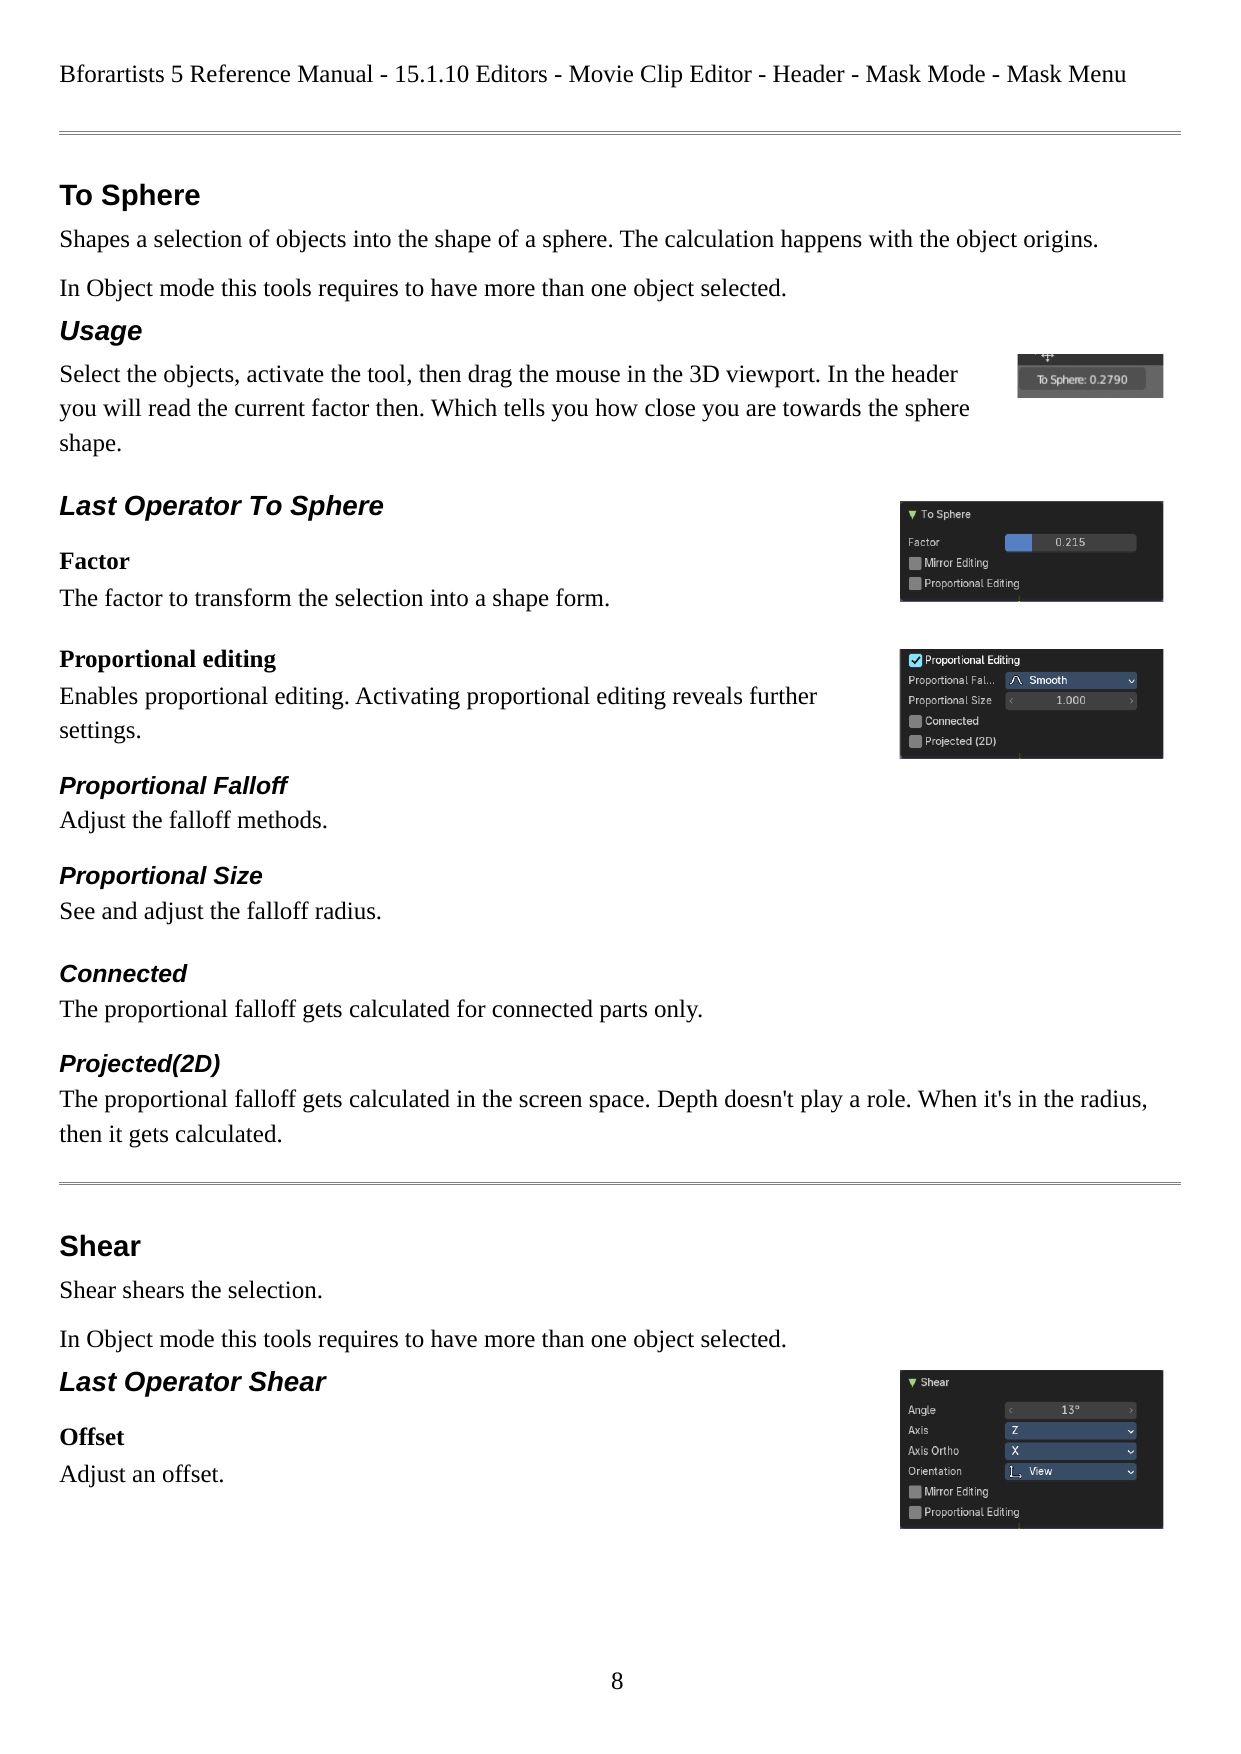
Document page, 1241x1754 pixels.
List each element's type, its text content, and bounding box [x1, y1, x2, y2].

text The proportional falloff gets calculated for connected parts only. [59, 994, 1181, 1023]
text See and adjust the falloff radius. [59, 896, 1181, 924]
subtitle Projected(2D) [59, 1049, 1181, 1078]
subtitle Connected [59, 959, 1181, 988]
text Enables proportional editing. Activating proportional editing reveals further settings. [59, 681, 899, 744]
picture [900, 501, 1164, 602]
subtitle [1164, 1422, 1181, 1451]
picture [899, 649, 1164, 759]
subtitle Proportional Size [59, 861, 1181, 889]
subtitle Shear [59, 1229, 1181, 1262]
subtitle Proportional Falloff [59, 771, 1181, 799]
text [1164, 1459, 1181, 1487]
subtitle Proportional editing [59, 644, 1181, 673]
text Shapes a selection of objects into the shape of a sphere. The calculation happens with the object origins. [59, 224, 1181, 253]
text Adjust the falloff methods. [59, 806, 1181, 834]
subtitle Last Operator Shear [59, 1365, 1181, 1397]
subtitle Factor [59, 546, 900, 575]
picture [1017, 354, 1164, 398]
text In Object mode this tools requires to have more than one object selected. [59, 1324, 1181, 1353]
subtitle [1164, 546, 1181, 575]
text Shear shears the selection. [59, 1275, 1181, 1304]
text In Object mode this tools requires to have more than one object selected. [59, 273, 1181, 302]
subtitle To Sphere [59, 178, 1181, 212]
subtitle Offset [59, 1422, 900, 1451]
picture [900, 1370, 1164, 1529]
text The proportional falloff gets calculated in the screen space. Depth doesn't play a role. When it's in the radius, then it gets calculated. [59, 1084, 1181, 1148]
subtitle Last Operator To Sphere [59, 489, 1181, 521]
text Adjust an offset. [59, 1459, 900, 1487]
text Select the objects, activate the tool, then drag the mouse in the 3D viewport. In the header you will read the current factor then. Which tells you how close you are towards the sphere shape. [59, 359, 1181, 457]
subtitle Usage [59, 314, 1181, 346]
text The factor to transform the selection into a shape form. [59, 583, 1181, 612]
